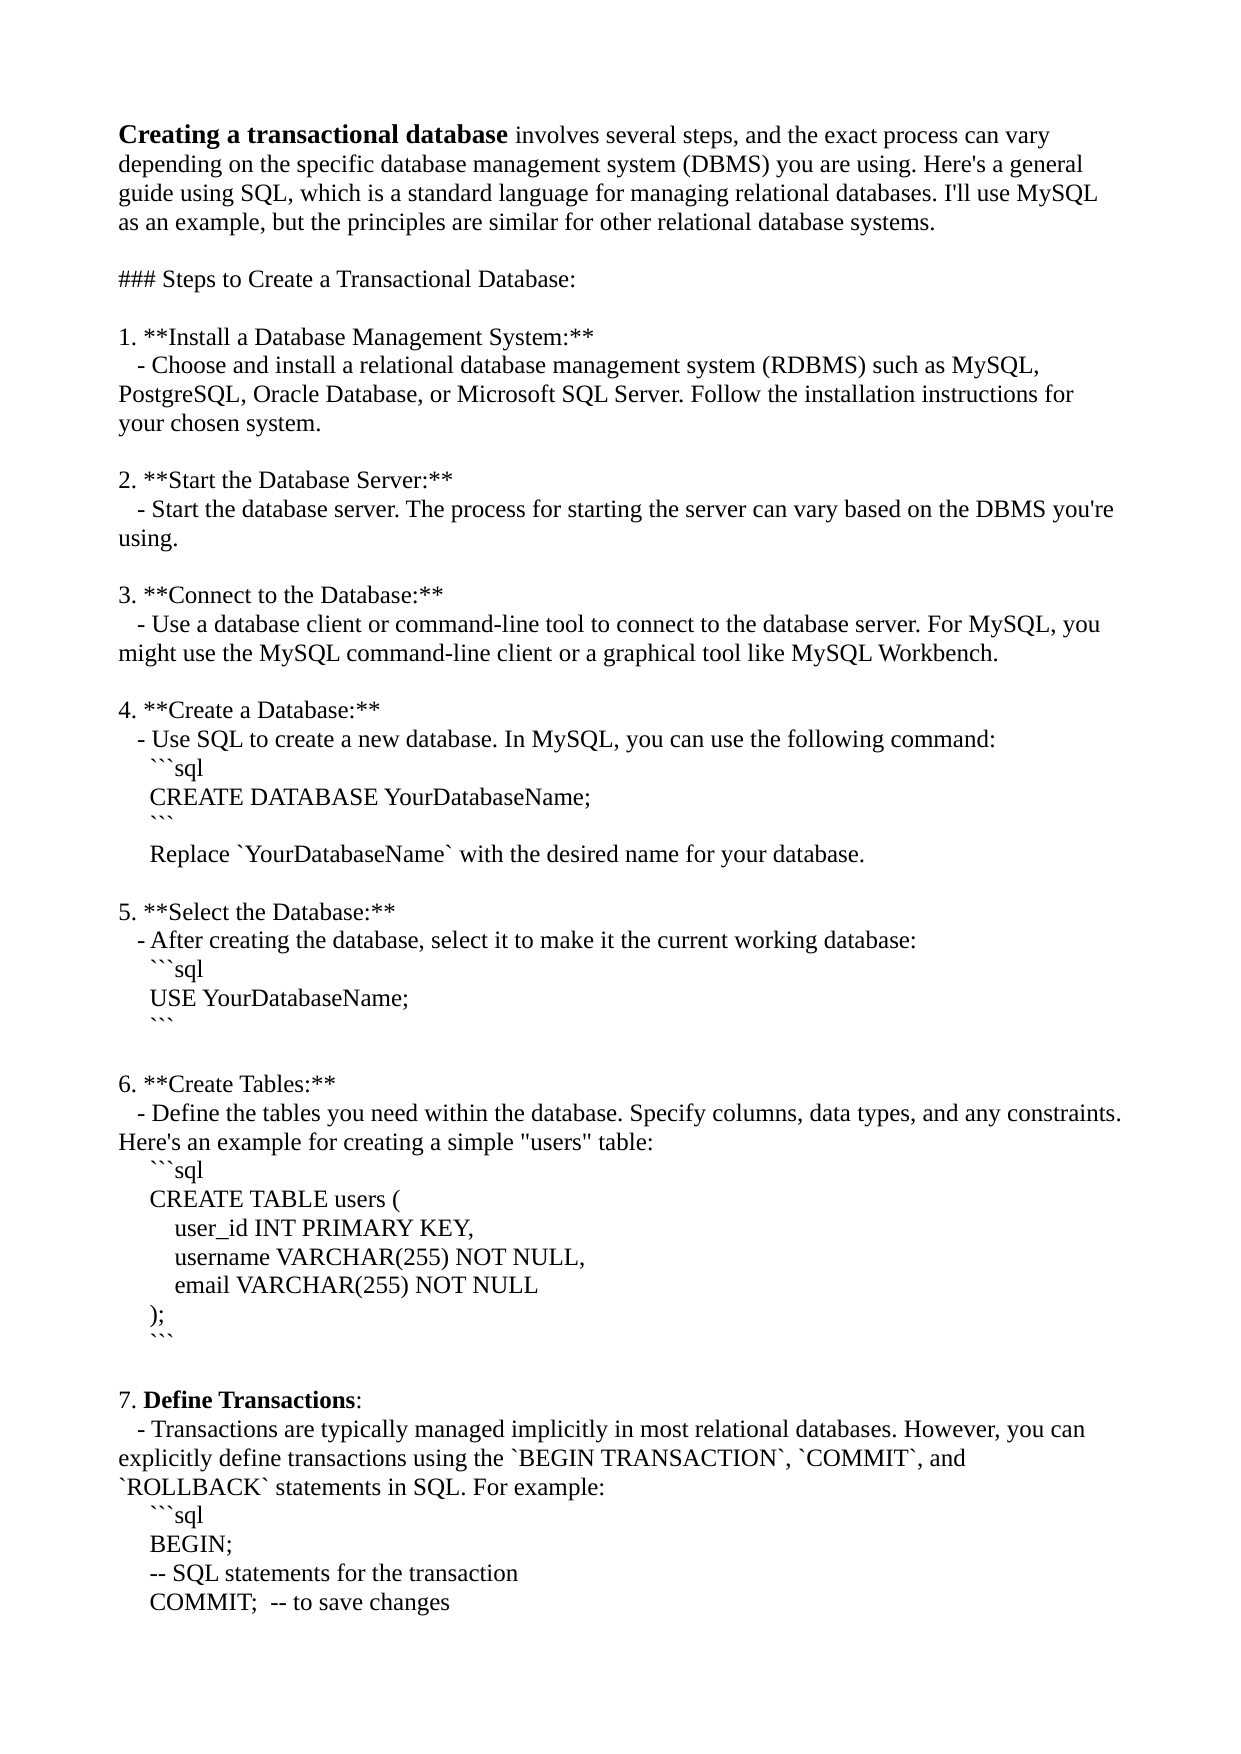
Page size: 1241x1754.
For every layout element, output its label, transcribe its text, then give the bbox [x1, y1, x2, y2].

text - After creating the database, select it to make it the current working database: [118, 926, 1122, 954]
text 2. **Start the Database Server:** [118, 466, 1122, 494]
text Creating a transactional database involves several steps, and the exact process can vary depending on the specific database management system (DBMS) you are using. Here's a general guide using SQL, which is a standard language for managing relational databases. I'll use MySQL as an example, but the principles are similar for other relational database systems. [118, 118, 1122, 236]
text ```sql [118, 1501, 1122, 1529]
text CREATE TABLE users ( [118, 1184, 1122, 1213]
text ```sql [118, 753, 1122, 782]
text Replace `YourDatabaseName` with the desired name for your database. [118, 839, 1122, 868]
text user_id INT PRIMARY KEY, [118, 1213, 1122, 1242]
text email VARCHAR(255) NOT NULL [118, 1271, 1122, 1299]
text ```sql [118, 954, 1122, 983]
text BEGIN; [118, 1529, 1122, 1558]
text USE YourDatabaseName; [118, 983, 1122, 1012]
text ``` [118, 1012, 1122, 1041]
text 7. Define Transactions: [118, 1386, 1122, 1414]
text - Choose and install a relational database management system (RDBMS) such as MySQL, PostgreSQL, Oracle Database, or Microsoft SQL Server. Follow the installation instructions for your chosen system. [118, 351, 1122, 437]
text -- SQL statements for the transaction [118, 1558, 1122, 1587]
text - Transactions are typically managed implicitly in most relational databases. However, you can explicitly define transactions using the `BEGIN TRANSACTION`, `COMMIT`, and `ROLLBACK` statements in SQL. For example: [118, 1414, 1122, 1501]
text 6. **Create Tables:** [118, 1069, 1122, 1098]
text CREATE DATABASE YourDatabaseName; [118, 782, 1122, 811]
text 4. **Create a Database:** [118, 696, 1122, 724]
text 3. **Connect to the Database:** [118, 581, 1122, 609]
text ### Steps to Create a Transactional Database: [118, 264, 1122, 293]
text ); [118, 1299, 1122, 1328]
text - Use SQL to create a new database. In MySQL, you can use the following command: [118, 724, 1122, 753]
text - Define the tables you need within the database. Specify columns, data types, and any constraints. Here's an example for creating a simple "users" table: [118, 1098, 1122, 1156]
text username VARCHAR(255) NOT NULL, [118, 1242, 1122, 1271]
text ```sql [118, 1156, 1122, 1184]
text 5. **Select the Database:** [118, 897, 1122, 926]
text ``` [118, 811, 1122, 839]
text ``` [118, 1328, 1122, 1357]
text 1. **Install a Database Management System:** [118, 322, 1122, 351]
text COMMIT; -- to save changes [118, 1587, 1122, 1616]
text - Start the database server. The process for starting the server can vary based on the DBMS you're using. [118, 494, 1122, 552]
text - Use a database client or command-line tool to connect to the database server. For MySQL, you might use the MySQL command-line client or a graphical tool like MySQL Workbench. [118, 609, 1122, 667]
